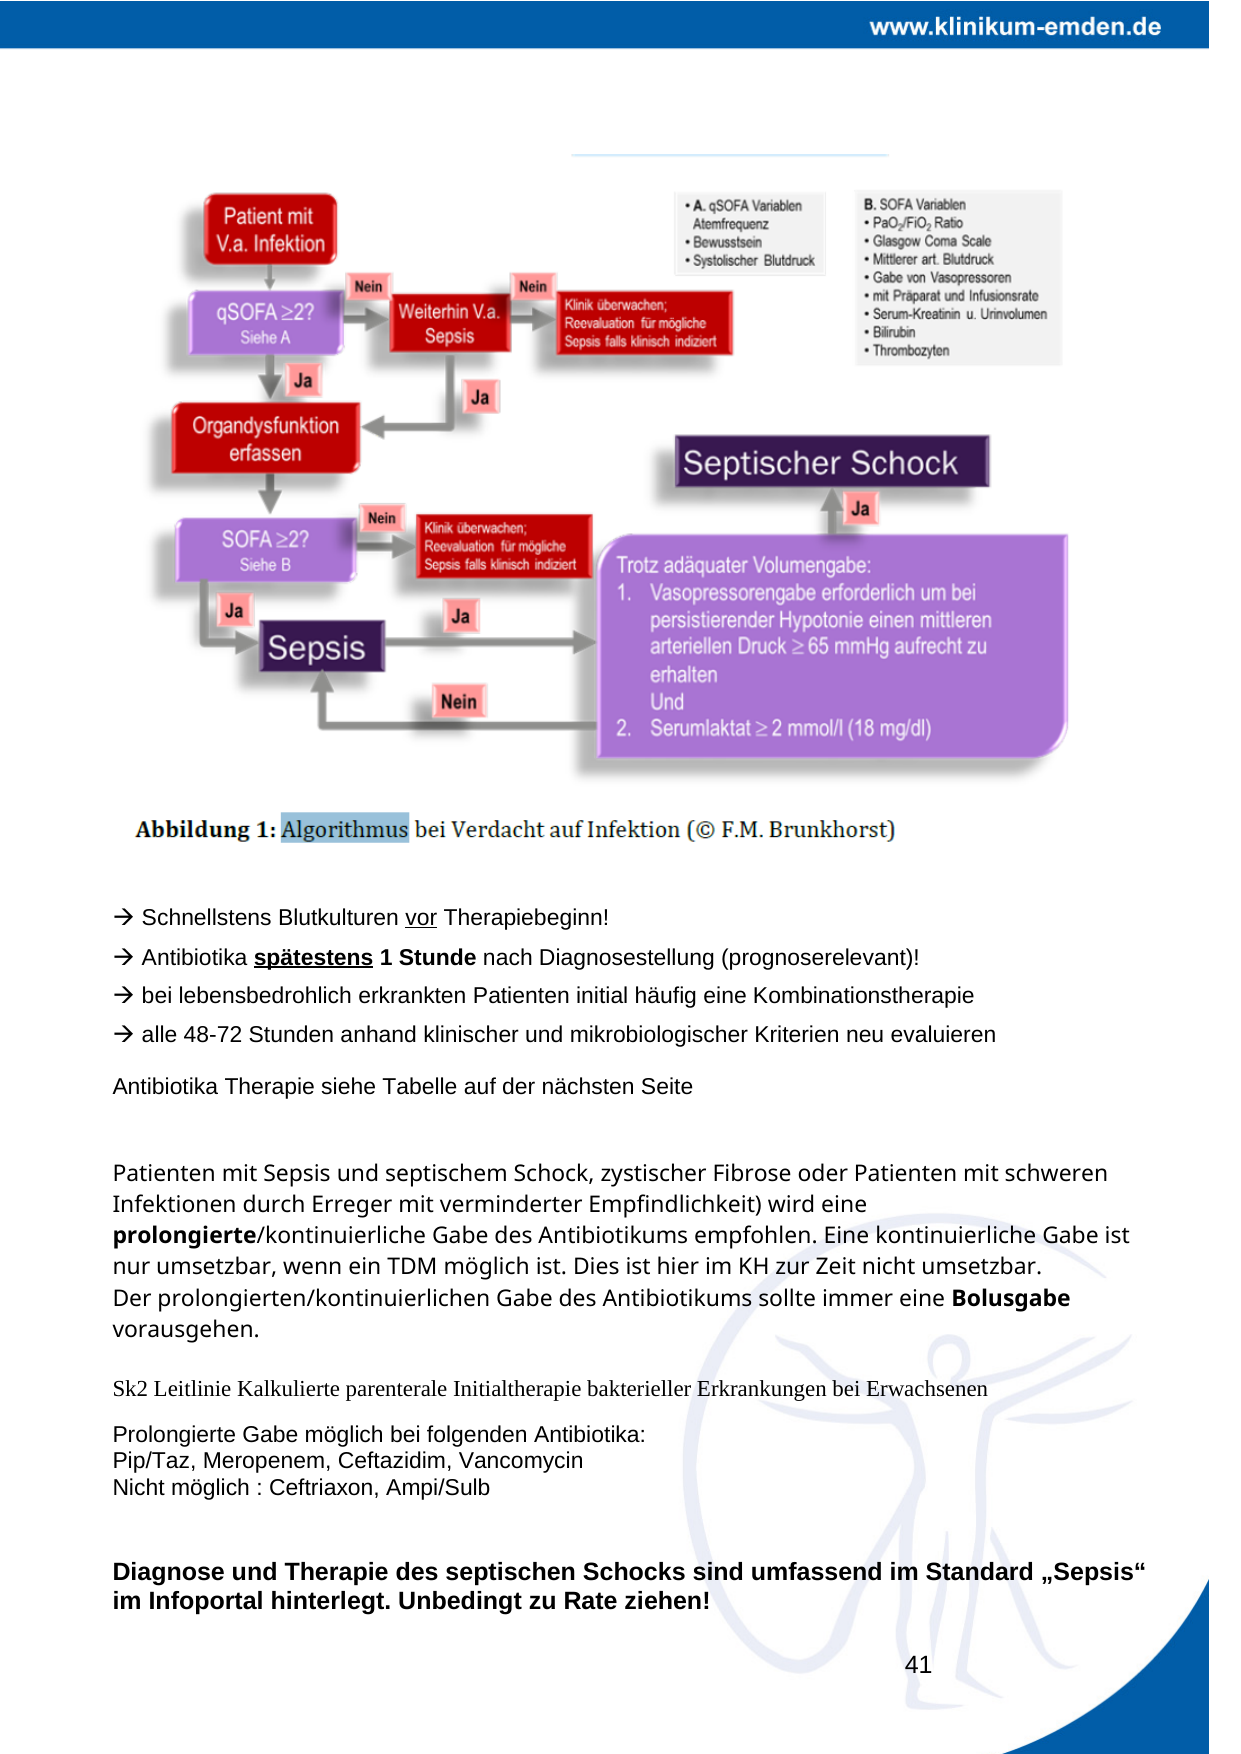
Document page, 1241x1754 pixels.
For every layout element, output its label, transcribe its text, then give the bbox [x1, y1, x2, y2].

text Nicht möglich : Ceftriaxon, Ampi/Sulb [112, 1473, 1157, 1500]
text Prolongierte Gabe möglich bei folgenden Antibiotika: [112, 1421, 1157, 1447]
picture [0, 1, 1209, 1754]
text Diagnose und Therapie des septischen Schocks sind umfassend im Standard „Sepsis“ im Infoportal hinterlegt. Unbedingt zu Rate ziehen! [112, 1557, 1157, 1615]
text  bei lebensbedrohlich erkrankten Patienten initial häufig eine Kombinationstherapie [112, 982, 1157, 1009]
text Sk2 Leitlinie Kalkulierte parenterale Initialtherapie bakterieller Erkrankungen bei Erwachsenen [112, 1375, 1157, 1402]
text Der prolongierten/kontinuierlichen Gabe des Antibiotikums sollte immer eine Bolusgabe vorausgehen. [112, 1282, 1157, 1344]
text  Schnellstens Blutkulturen vor Therapiebeginn! [112, 904, 1157, 931]
text  alle 48-72 Stunden anhand klinischer und mikrobiologischer Kriterien neu evaluieren [112, 1021, 1157, 1048]
text Pip/Taz, Meropenem, Ceftazidim, Vancomycin [112, 1447, 1157, 1473]
text Antibiotika Therapie siehe Tabelle auf der nächsten Seite [112, 1073, 1157, 1100]
text Patienten mit Sepsis und septischem Schock, zystischer Fibrose oder Patienten mit schweren Infektionen durch Erreger mit verminderter Empfindlichkeit) wird eine prolongierte/kontinuierliche Gabe des Antibiotikums empfohlen. Eine kontinuierliche Gabe ist nur umsetzbar, wenn ein TDM möglich ist. Dies ist hier im KH zur Zeit nicht umsetzbar. [112, 1157, 1157, 1282]
text  Antibiotika spätestens 1 Stunde nach Diagnosestellung (prognoserelevant)! [112, 944, 1157, 970]
